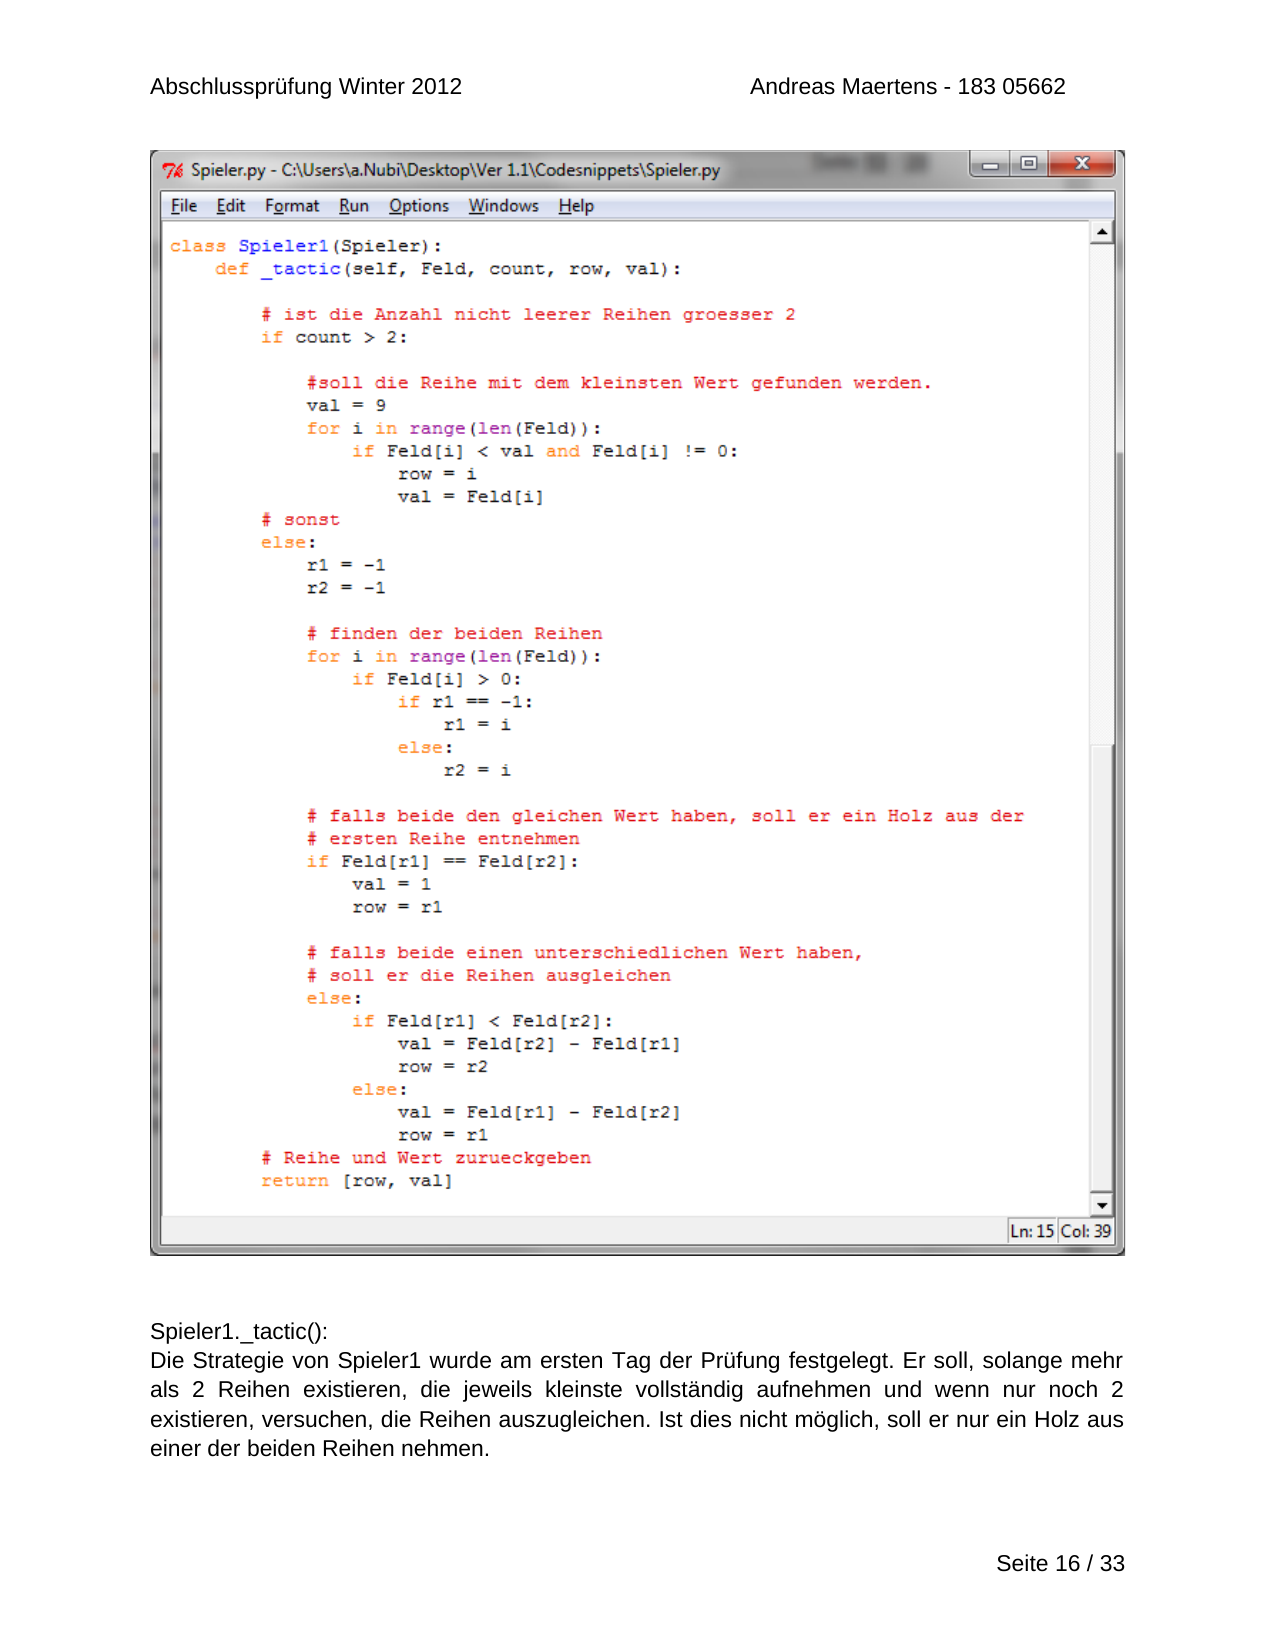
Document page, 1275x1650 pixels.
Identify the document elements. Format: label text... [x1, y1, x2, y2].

picture [150, 150, 1125, 1256]
text Die Strategie von Spieler1 wurde am ersten Tag der Prüfung festgelegt. Er soll, solange mehr als 2 Reihen existieren, die jeweils kleinste vollständig aufnehmen und wenn nur noch 2 existieren, versuchen, die Reihen auszugleichen. Ist dies nicht möglich, soll er nur ein Holz aus einer der beiden Reihen nehmen. [150, 1348, 1125, 1462]
text Spieler1._tactic(): [150, 1318, 1125, 1344]
